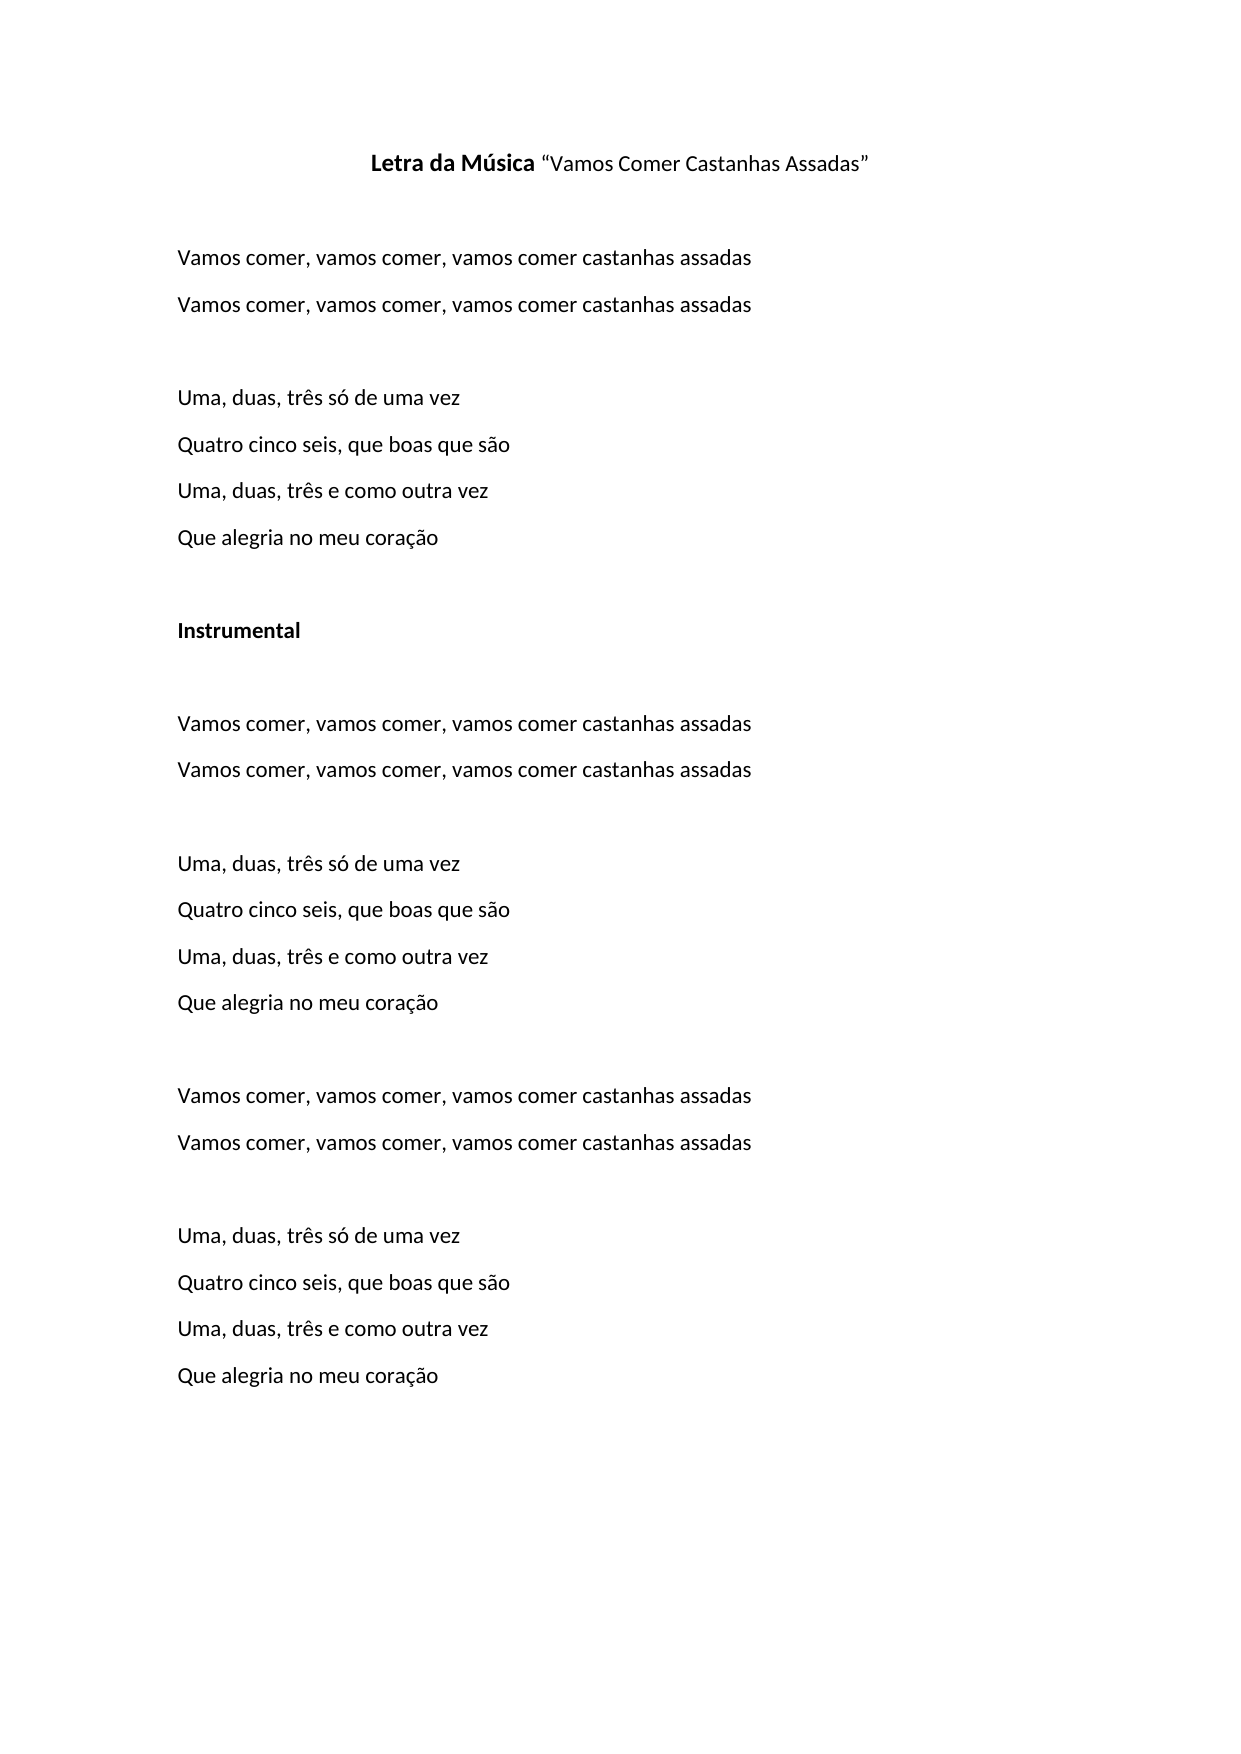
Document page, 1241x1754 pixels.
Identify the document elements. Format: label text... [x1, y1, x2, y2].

text Quatro cinco seis, que boas que são [177, 895, 1063, 923]
text Uma, duas, três e como outra vez [177, 942, 1063, 970]
text Vamos comer, vamos comer, vamos comer castanhas assadas [177, 1082, 1063, 1109]
text Vamos comer, vamos comer, vamos comer castanhas assadas [177, 756, 1063, 784]
text Vamos comer, vamos comer, vamos comer castanhas assadas [177, 709, 1063, 737]
text Quatro cinco seis, que boas que são [177, 1268, 1063, 1296]
text Instrumental [177, 616, 1063, 644]
text Letra da Música “Vamos Comer Castanhas Assadas” [177, 148, 1063, 178]
text Que alegria no meu coração [177, 523, 1063, 551]
text Vamos comer, vamos comer, vamos comer castanhas assadas [177, 1128, 1063, 1156]
text Que alegria no meu coração [177, 988, 1063, 1016]
text Uma, duas, três só de uma vez [177, 383, 1063, 411]
text Uma, duas, três e como outra vez [177, 1314, 1063, 1342]
text Uma, duas, três só de uma vez [177, 849, 1063, 877]
text Quatro cinco seis, que boas que são [177, 430, 1063, 458]
text Uma, duas, três só de uma vez [177, 1221, 1063, 1249]
text Uma, duas, três e como outra vez [177, 476, 1063, 504]
text Vamos comer, vamos comer, vamos comer castanhas assadas [177, 290, 1063, 318]
text Que alegria no meu coração [177, 1361, 1063, 1389]
text Vamos comer, vamos comer, vamos comer castanhas assadas [177, 243, 1063, 271]
